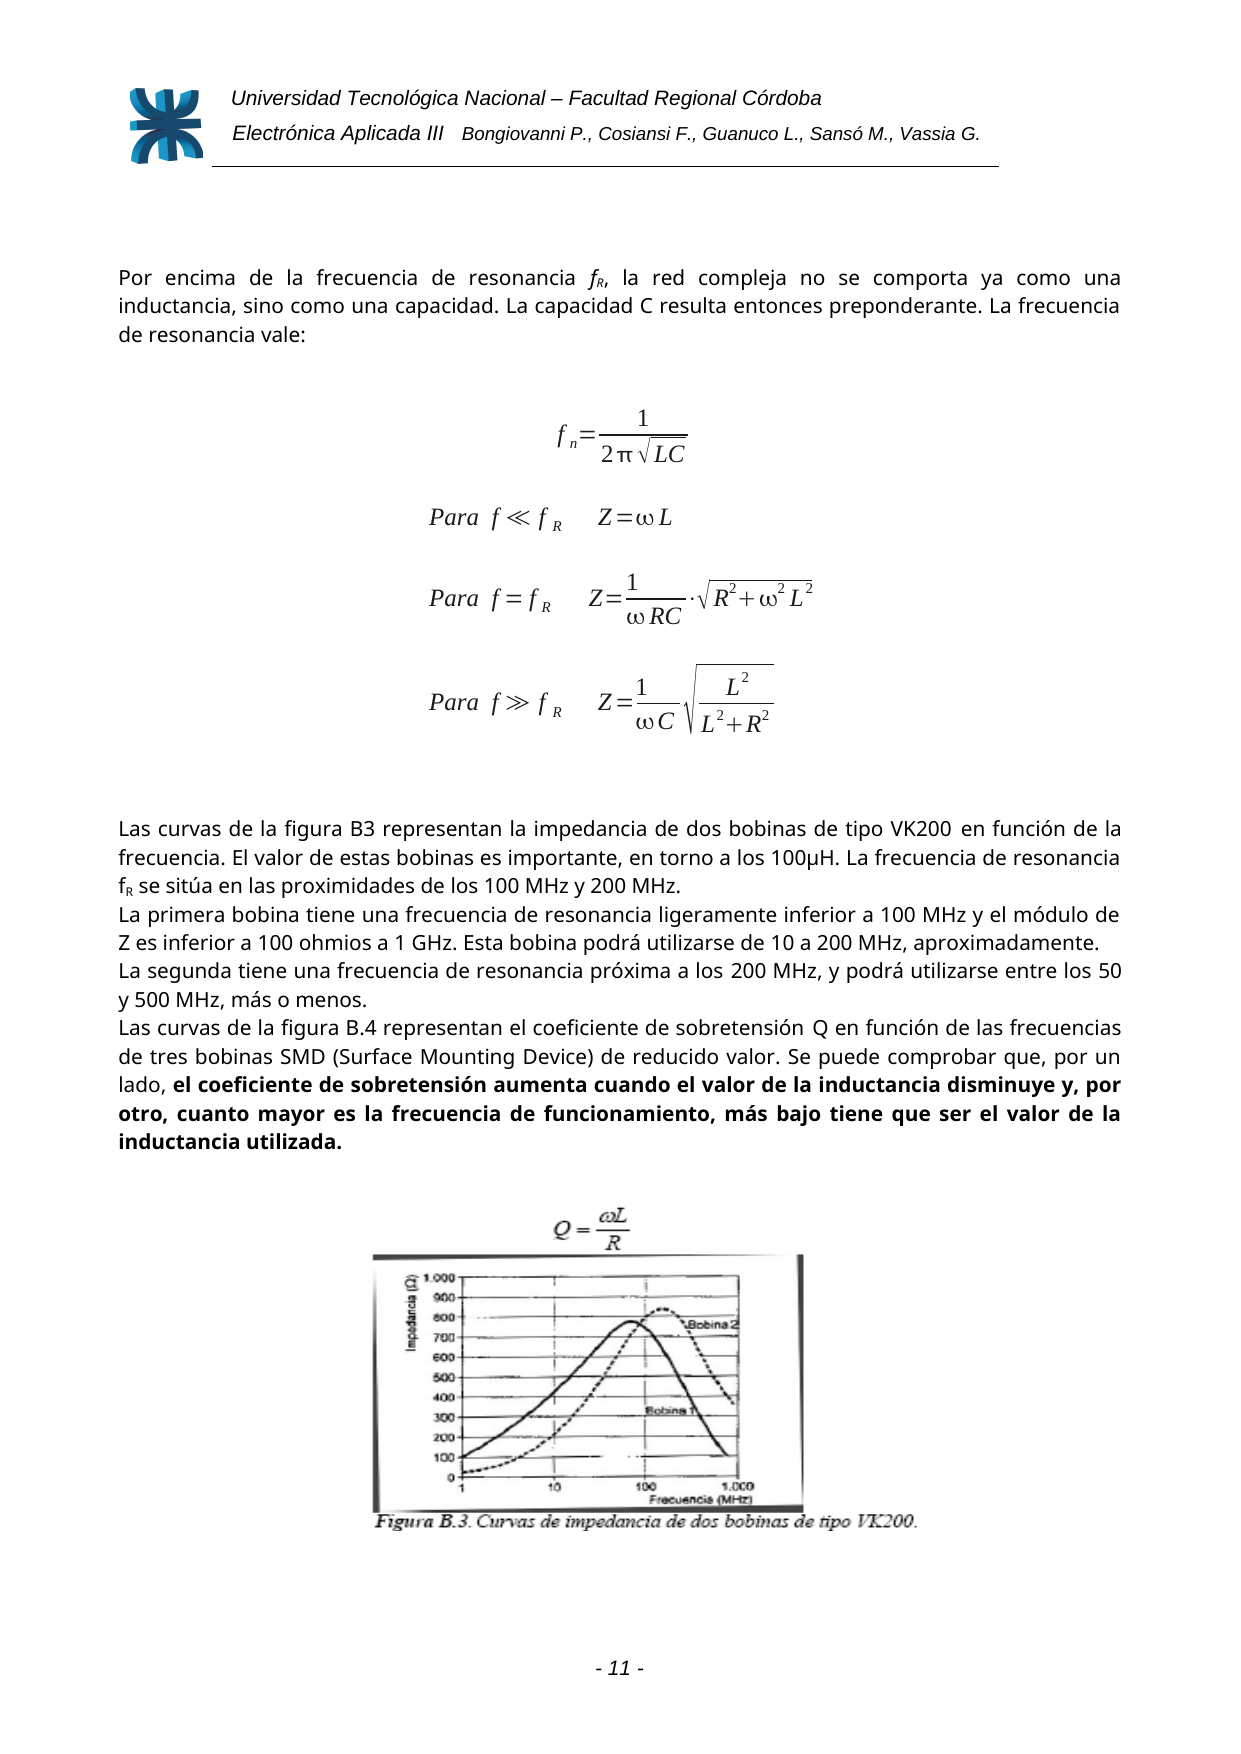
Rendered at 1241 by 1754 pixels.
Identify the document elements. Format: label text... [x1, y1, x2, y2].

text Las curvas de la figura B.4 representan el coeficiente de sobretensión Q en función de las frecuencias de tres bobinas SMD (Surface Mounting Device) de reducido valor. Se puede comprobar que, por un lado, el coeficiente de sobretensión aumenta cuando el valor de la inductancia disminuye y, por otro, cuanto mayor es la frecuencia de funcionamiento, más bajo tiene que ser el valor de la inductancia utilizada. [118, 1013, 1122, 1156]
text Las curvas de la figura B3 representan la impedancia de dos bobinas de tipo VK200 en función de la frecuencia. El valor de estas bobinas es importante, en torno a los 100μH. La frecuencia de resonancia fR se sitúa en las proximidades de los 100 MHz y 200 MHz. [118, 814, 1122, 900]
text Por encima de la frecuencia de resonancia fR, la red compleja no se comporta ya como una inductancia, sino como una capacidad. La capacidad C resulta entonces preponderante. La frecuencia de resonancia vale: [118, 263, 1122, 348]
text La segunda tiene una frecuencia de resonancia próxima a los 200 MHz, y podrá utilizarse entre los 50 y 500 MHz, más o menos. [118, 957, 1122, 1013]
text La primera bobina tiene una frecuencia de resonancia ligeramente inferior a 100 MHz y el módulo de Z es inferior a 100 ohmios a 1 GHz. Esta bobina podrá utilizarse de 10 a 200 MHz, aproximadamente. [118, 900, 1122, 957]
picture [129, 88, 203, 164]
